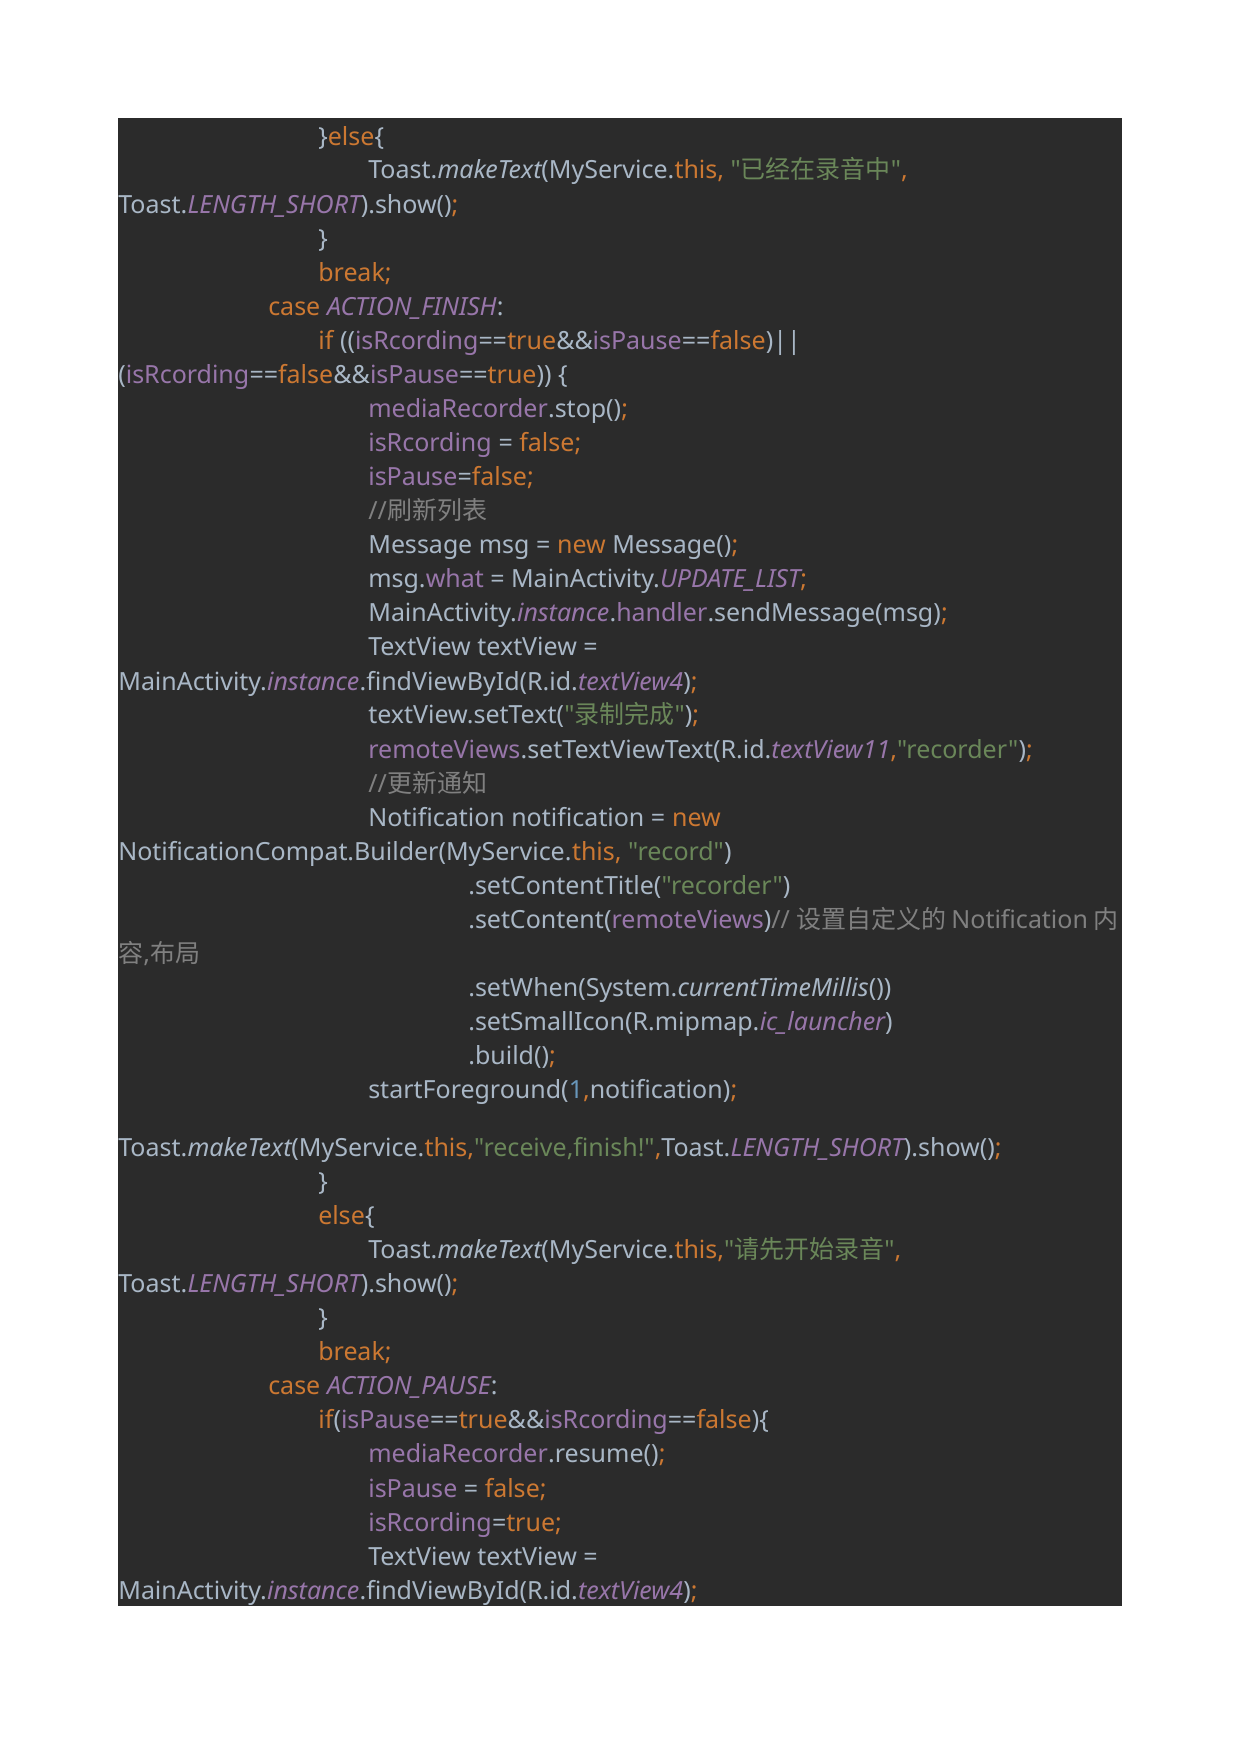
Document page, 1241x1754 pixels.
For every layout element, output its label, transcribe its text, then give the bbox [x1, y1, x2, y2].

text .setContentTitle("recorder") [118, 867, 1122, 902]
text TextView textView = MainActivity.instance.findViewById(R.id.textView4); [118, 1538, 1122, 1606]
text else{ [118, 1198, 1122, 1232]
text Toast.makeText(MyService.this, "已经在录音中", Toast.LENGTH_SHORT).show(); [118, 152, 1122, 220]
text case ACTION_PAUSE: [118, 1368, 1122, 1402]
text Toast.makeText(MyService.this,"请先开始录音",Toast.LENGTH_SHORT).show(); [118, 1232, 1122, 1300]
text break; [118, 1334, 1122, 1368]
text case ACTION_FINISH: [118, 288, 1122, 322]
text if(isPause==true&&isRcording==false){ [118, 1402, 1122, 1436]
text isRcording=true; [118, 1504, 1122, 1538]
text .setContent(remoteViews)// 设置自定义的Notification内容,布局 [118, 902, 1122, 970]
text Notification notification = new NotificationCompat.Builder(MyService.this, "record") [118, 799, 1122, 867]
text msg.what = MainActivity.UPDATE_LIST; [118, 561, 1122, 595]
text .setWhen(System.currentTimeMillis()) [118, 970, 1122, 1004]
text TextView textView = MainActivity.instance.findViewById(R.id.textView4); [118, 629, 1122, 697]
text .build(); [118, 1038, 1122, 1072]
text break; [118, 254, 1122, 288]
text Message msg = new Message(); [118, 527, 1122, 561]
text MainActivity.instance.handler.sendMessage(msg); [118, 595, 1122, 629]
text } [118, 1300, 1122, 1334]
text }else{ [118, 118, 1122, 152]
text if ((isRcording==true&&isPause==false)||(isRcording==false&&isPause==true)) { [118, 322, 1122, 391]
text //刷新列表 [118, 493, 1122, 527]
text isPause = false; [118, 1470, 1122, 1504]
text } [118, 220, 1122, 254]
text } [118, 1164, 1122, 1198]
text .setSmallIcon(R.mipmap.ic_launcher) [118, 1004, 1122, 1038]
text isRcording = false; [118, 425, 1122, 459]
text //更新通知 [118, 765, 1122, 799]
text textView.setText("录制完成"); [118, 697, 1122, 731]
text isPause=false; [118, 459, 1122, 493]
text Toast.makeText(MyService.this,"receive,finish!",Toast.LENGTH_SHORT).show(); [118, 1106, 1122, 1164]
text mediaRecorder.stop(); [118, 391, 1122, 425]
text remoteViews.setTextViewText(R.id.textView11,"recorder"); [118, 731, 1122, 765]
text startForeground(1,notification); [118, 1072, 1122, 1106]
text mediaRecorder.resume(); [118, 1436, 1122, 1470]
